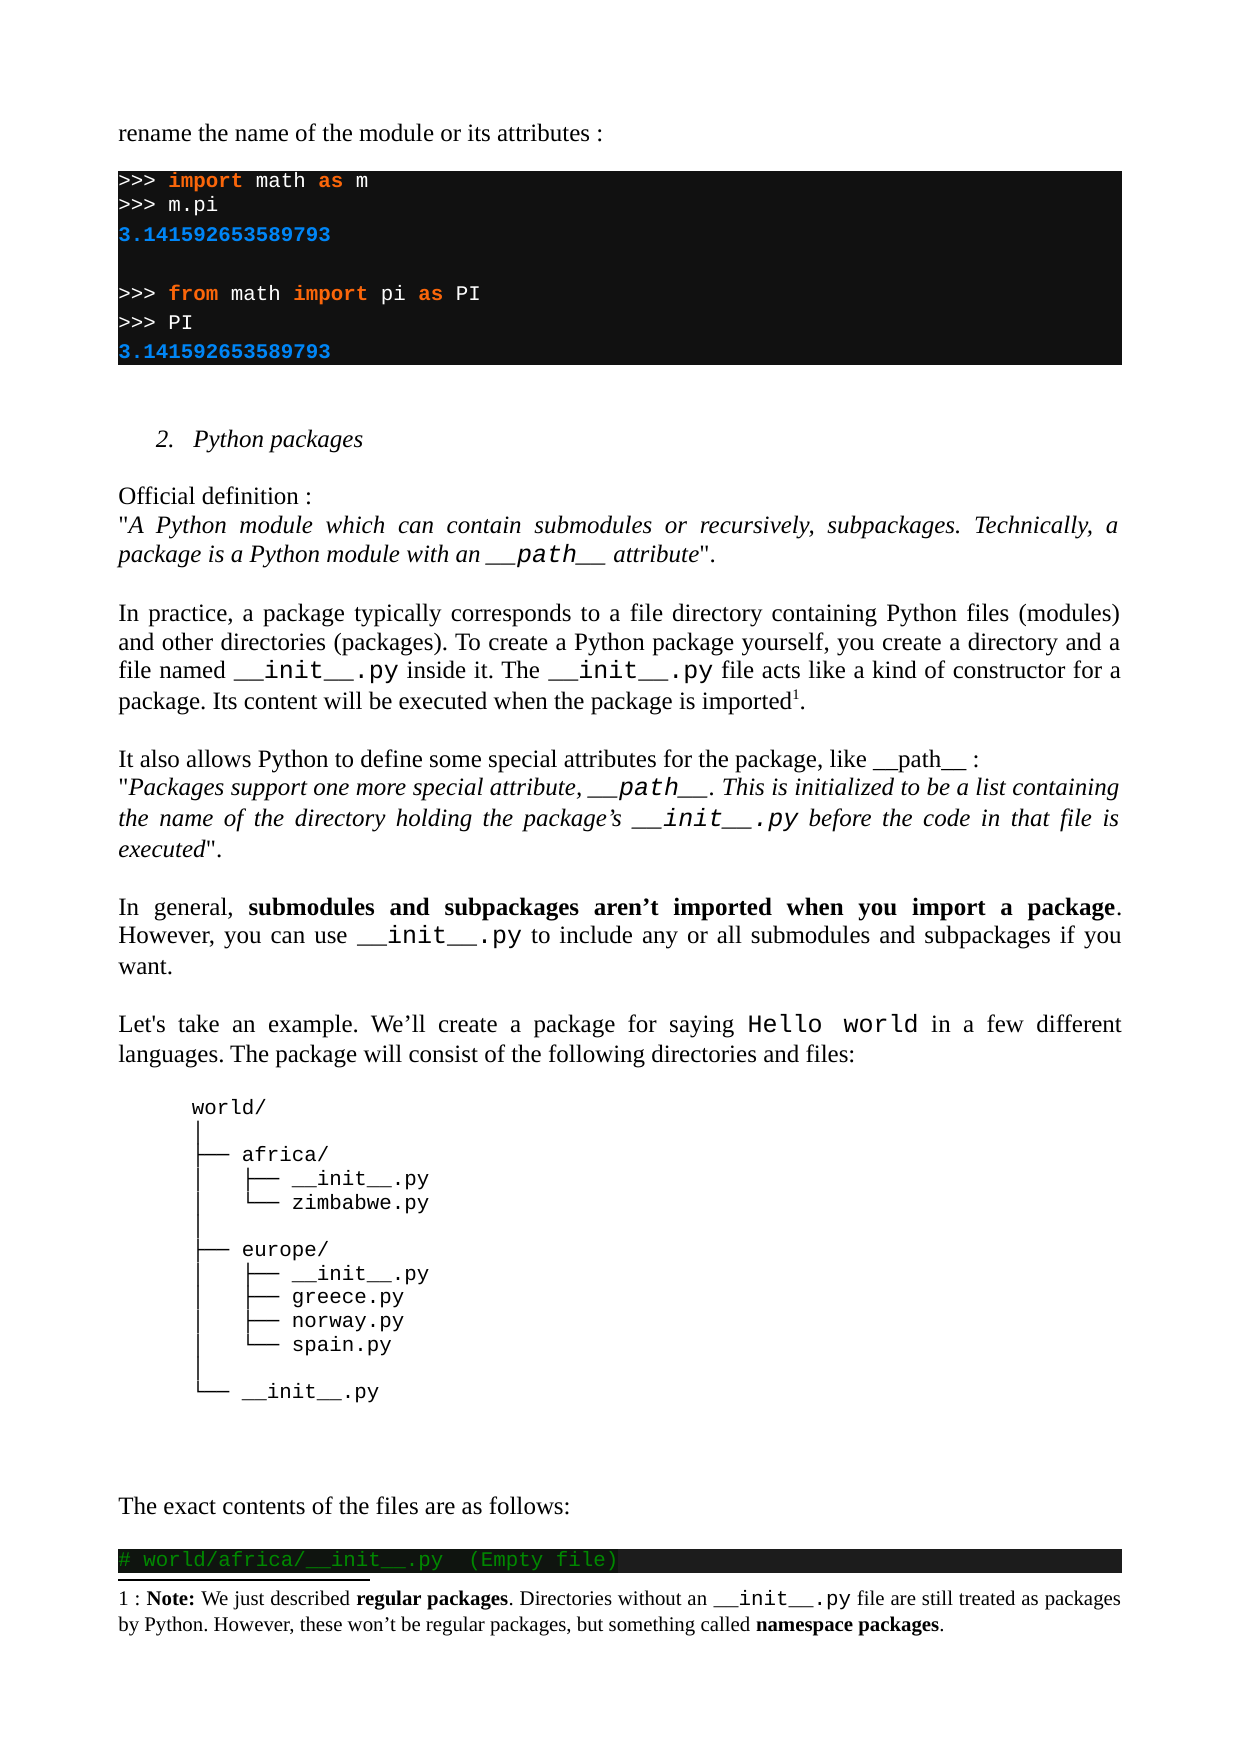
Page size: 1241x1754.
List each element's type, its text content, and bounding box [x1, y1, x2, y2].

text └── __init__.py [118, 1381, 1122, 1404]
text ├── europe/ [118, 1239, 1122, 1263]
text It also allows Python to define some special attributes for the package, like __path__ : [118, 744, 1122, 772]
text │ [118, 1215, 1122, 1239]
text │ ├── __init__.py [248, 1263, 1122, 1286]
text >>> m.pi [118, 194, 1122, 218]
text │ ├── norway.py [248, 1310, 1122, 1333]
text rename the name of the module or its attributes : [118, 118, 1122, 147]
text │ └── zimbabwe.py [198, 1192, 1122, 1215]
text >>> PI [118, 312, 1122, 336]
text │ [118, 1357, 1122, 1381]
text │ [198, 1121, 1122, 1144]
text 3.141592653589793 [118, 224, 1122, 247]
text In practice, a package typically corresponds to a file directory containing Python files (modules) and other directories (packages). To create a Python package yourself, you create a directory and a file named __init__.py inside it. The __init__.py file acts like a kind of constructor for a package. Its content will be executed when the package is imported. [118, 598, 1122, 715]
text : Note: We just described regular packages. Directories without an __init__.py file are still treated as packages by Python. However, these won’t be regular packages, but something called namespace packages. [118, 1586, 1122, 1636]
text "A Python module which can contain submodules or recursively, subpackages. Technically, a package is a Python module with an __path__ attribute". [118, 510, 1122, 569]
text │ [118, 1121, 197, 1144]
text Official definition : [118, 481, 1122, 510]
text # world/africa/__init__.py (Empty file) [118, 1549, 1122, 1573]
text >>> from math import pi as PI [118, 283, 1122, 306]
text ├── africa/ [118, 1144, 1122, 1168]
text │ └── zimbabwe.py [118, 1192, 197, 1215]
text │ ├── greece.py [118, 1286, 1122, 1310]
text │ ├── __init__.py [118, 1263, 197, 1286]
text Let's take an example. We’ll create a package for saying Hello world in a few different languages. The package will consist of the following directories and files: [118, 1009, 1122, 1068]
text │ ├── __init__.py [118, 1168, 1122, 1192]
text "Packages support one more special attribute, __path__. This is initialized to be a list containing the name of the directory holding the package’s __init__.py before the code in that file is executed". [118, 772, 1122, 863]
text The exact contents of the files are as follows: [118, 1491, 1122, 1520]
text │ ├── norway.py [198, 1310, 247, 1333]
list Python packages [156, 424, 1122, 453]
text │ ├── __init__.py [198, 1263, 247, 1286]
text world/ [118, 1097, 1122, 1121]
text >>> import math as m [118, 171, 1122, 194]
text │ ├── norway.py [118, 1310, 197, 1333]
text │ └── spain.py [118, 1333, 1122, 1357]
text 3.141592653589793 [118, 342, 1122, 365]
text In general, submodules and subpackages aren’t imported when you import a package. However, you can use __init__.py to include any or all submodules and subpackages if you want. [118, 892, 1122, 980]
